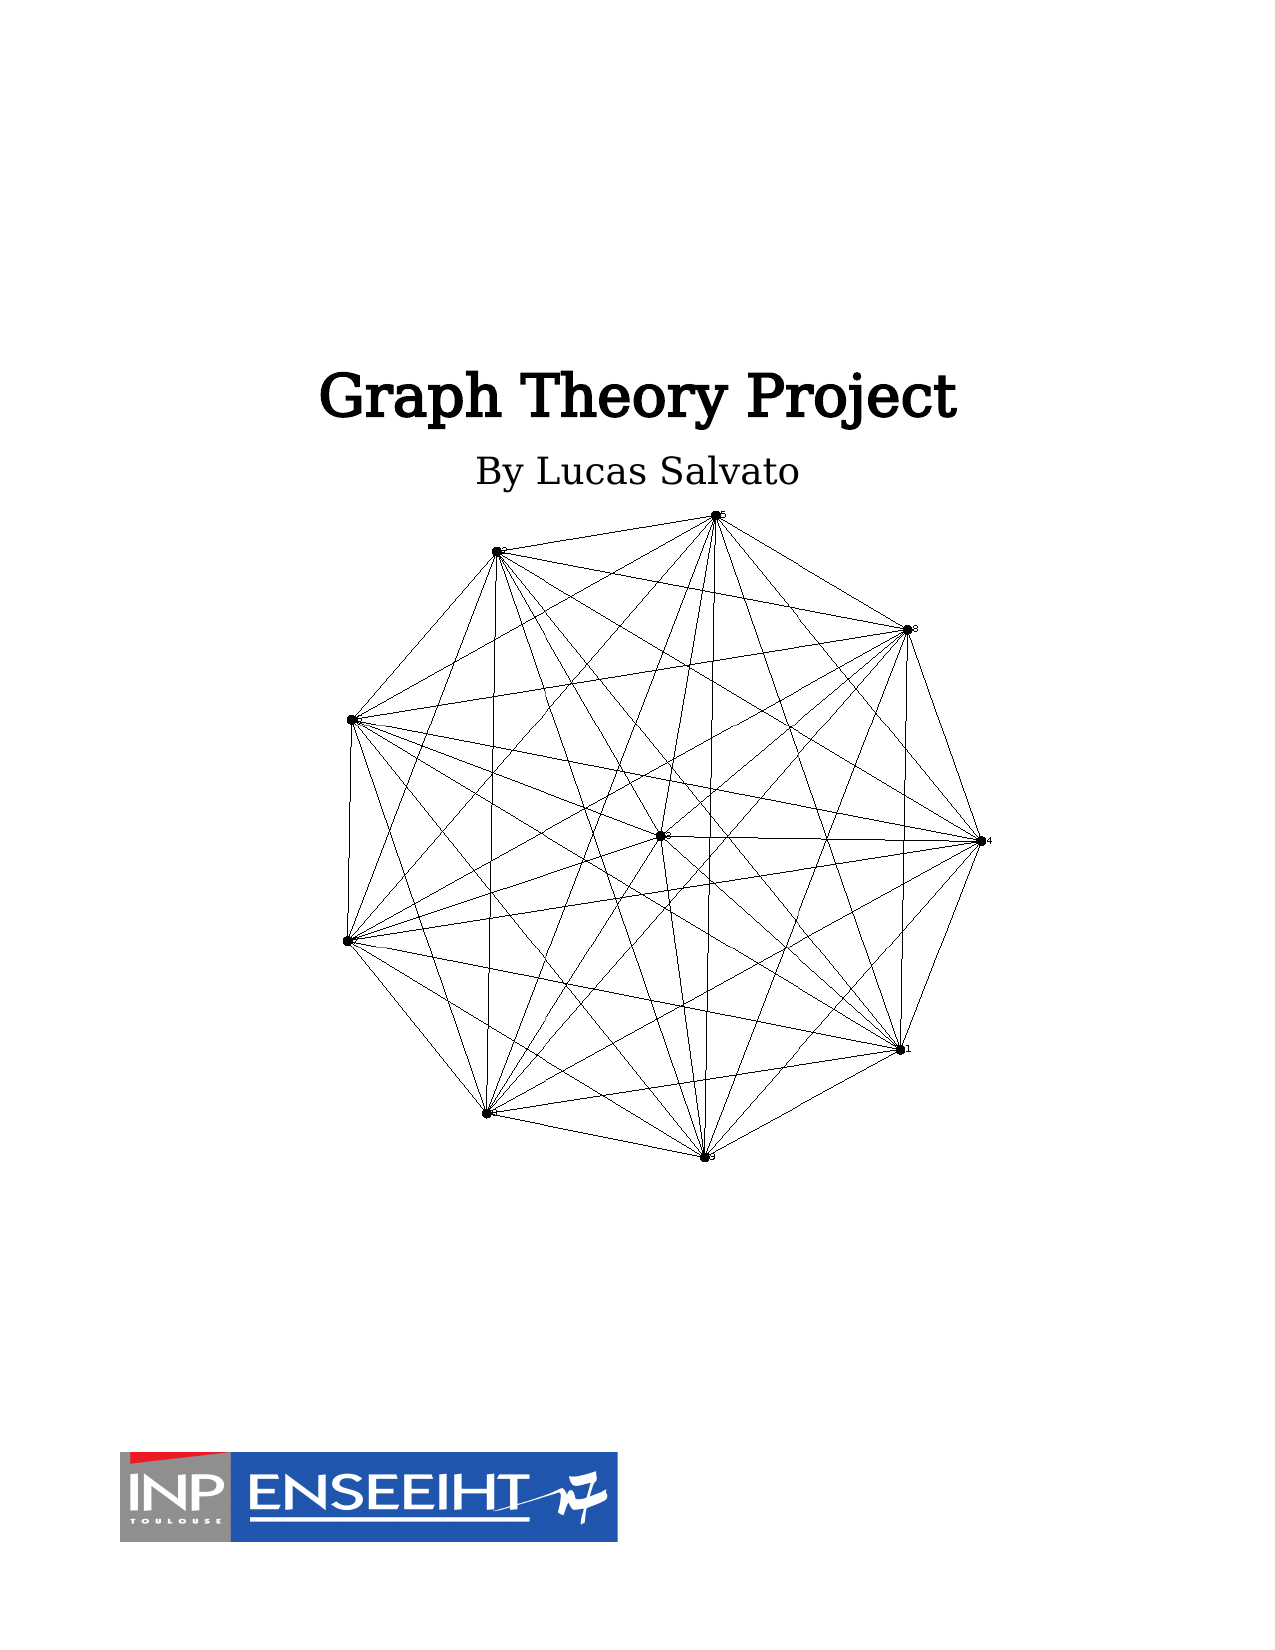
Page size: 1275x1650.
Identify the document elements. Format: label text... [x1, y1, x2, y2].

title Graph Theory Project [118, 358, 1157, 428]
picture [120, 1452, 618, 1542]
subtitle By Lucas Salvato [118, 447, 1157, 492]
picture [292, 504, 1052, 1170]
